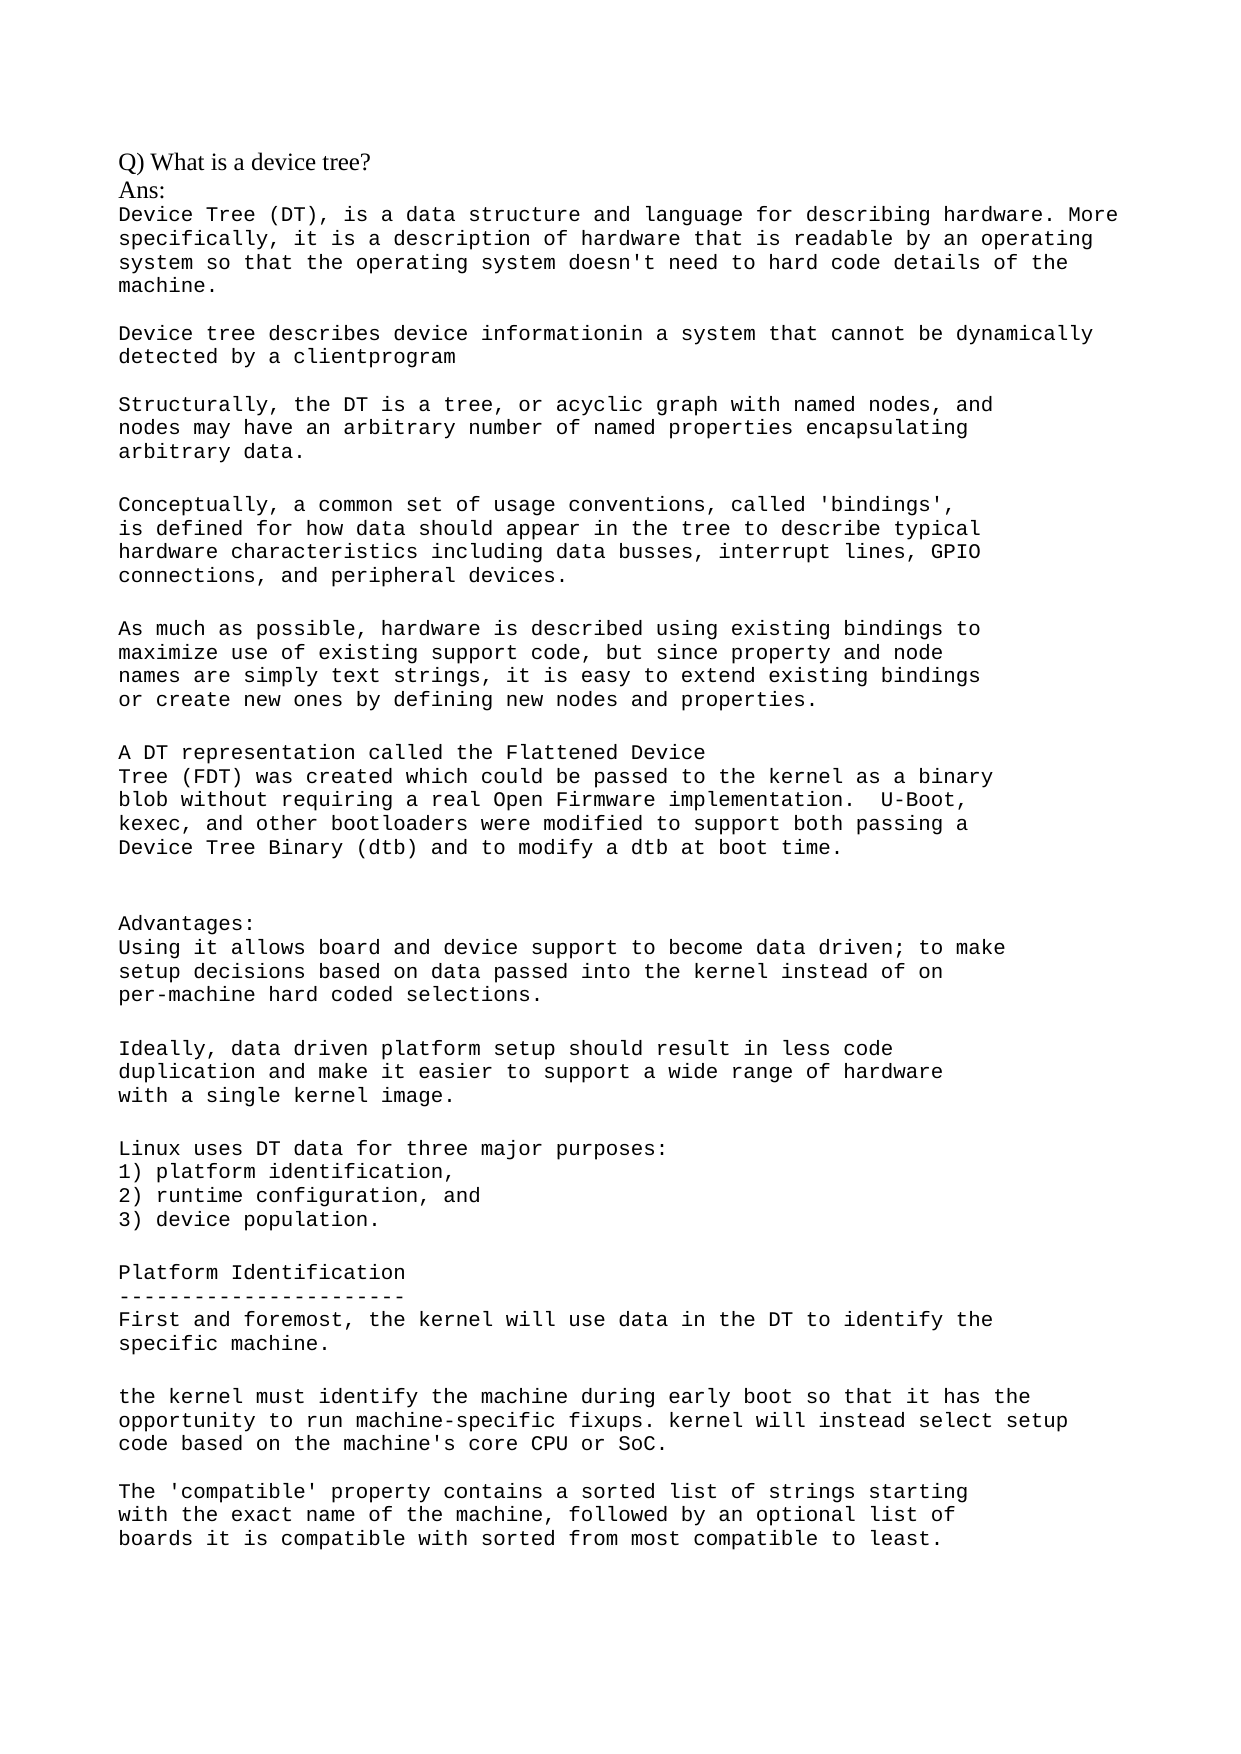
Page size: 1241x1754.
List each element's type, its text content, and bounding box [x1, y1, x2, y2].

text Conceptually, a common set of usage conventions, called 'bindings', [118, 494, 1122, 518]
text First and foremost, the kernel will use data in the DT to identify the [118, 1309, 1122, 1333]
text Linux uses DT data for three major purposes: [118, 1138, 1122, 1162]
text specific machine. [118, 1333, 1122, 1357]
text Device Tree (DT), is a data structure and language for describing hardware. More specifically, it is a description of hardware that is readable by an operating system so that the operating system doesn't need to hard code details of the machine. [118, 204, 1122, 299]
text maximize use of existing support code, but since property and node [118, 642, 1122, 665]
text names are simply text strings, it is easy to extend existing bindings [118, 665, 1122, 689]
text Ideally, data driven platform setup should result in less code [118, 1037, 1122, 1061]
text setup decisions based on data passed into the kernel instead of on [118, 961, 1122, 984]
text Tree (FDT) was created which could be passed to the kernel as a binary [118, 766, 1122, 789]
text Advantages: [118, 913, 1122, 937]
text Q) What is a device tree? [118, 147, 1122, 176]
text The 'compatible' property contains a sorted list of strings starting [118, 1481, 1122, 1504]
text blob without requiring a real Open Firmware implementation. U-Boot, [118, 789, 1122, 813]
text Ans: [118, 176, 1122, 204]
text Platform Identification [118, 1262, 1122, 1286]
text is defined for how data should appear in the tree to describe typical [118, 518, 1122, 541]
text arbitrary data. [118, 441, 1122, 464]
text A DT representation called the Flattened Device [118, 742, 1122, 766]
text Structurally, the DT is a tree, or acyclic graph with named nodes, and [118, 393, 1122, 417]
text Device Tree Binary (dtb) and to modify a dtb at boot time. [118, 837, 1122, 860]
text hardware characteristics including data busses, interrupt lines, GPIO [118, 541, 1122, 565]
text Using it allows board and device support to become data driven; to make [118, 937, 1122, 961]
text with a single kernel image. [118, 1085, 1122, 1108]
text 2) runtime configuration, and [118, 1185, 1122, 1209]
text nodes may have an arbitrary number of named properties encapsulating [118, 417, 1122, 441]
text per-machine hard coded selections. [118, 984, 1122, 1008]
text connections, and peripheral devices. [118, 565, 1122, 588]
text As much as possible, hardware is described using existing bindings to [118, 618, 1122, 642]
text ----------------------- [118, 1286, 1122, 1309]
text duplication and make it easier to support a wide range of hardware [118, 1061, 1122, 1085]
text the kernel must identify the machine during early boot so that it has the opportunity to run machine-specific fixups. kernel will instead select setup code based on the machine's core CPU or SoC. [118, 1386, 1122, 1457]
text or create new ones by defining new nodes and properties. [118, 689, 1122, 713]
text 3) device population. [118, 1209, 1122, 1232]
text boards it is compatible with sorted from most compatible to least. [118, 1528, 1122, 1552]
text 1) platform identification, [118, 1162, 1122, 1185]
text Device tree describes device informationin a system that cannot be dynamically detected by a clientprogram [118, 323, 1122, 370]
text with the exact name of the machine, followed by an optional list of [118, 1504, 1122, 1528]
text kexec, and other bootloaders were modified to support both passing a [118, 813, 1122, 837]
